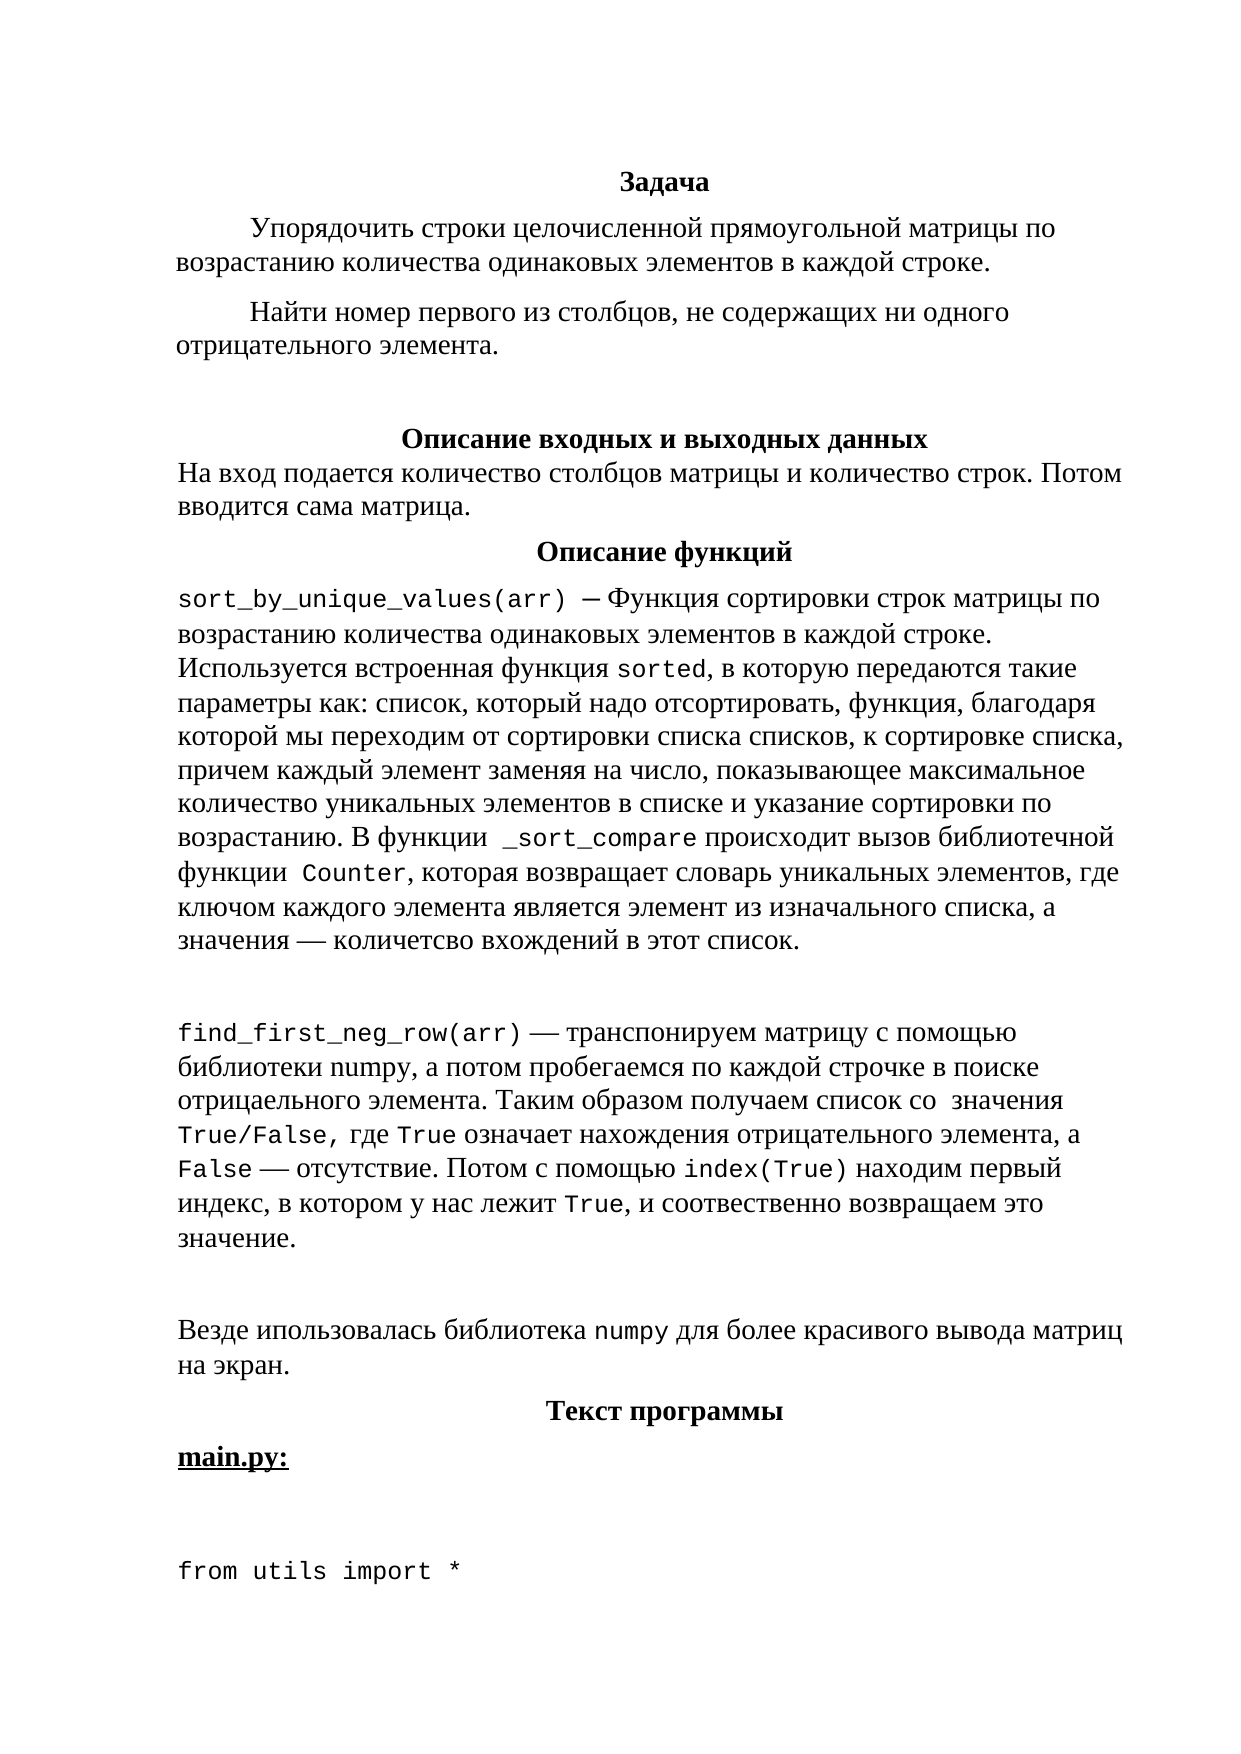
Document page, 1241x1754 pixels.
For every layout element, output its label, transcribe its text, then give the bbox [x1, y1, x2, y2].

text Текст программы [177, 1393, 1152, 1427]
text main.py: [177, 1439, 1152, 1473]
text Описание функций [177, 534, 1152, 568]
text Везде ипользовалась библиотека numpy для более красивого вывода матриц на экран. [177, 1312, 1152, 1381]
text На вход подается количество столбцов матрицы и количество строк. Потом вводится сама матрица. [177, 455, 1152, 522]
text Задача [177, 164, 1152, 198]
list Описание входных и выходных данных [177, 421, 1152, 455]
text Упорядочить строки целочисленной прямоугольной матрицы по возрастанию количества одинаковых элементов в каждой строке. [176, 210, 1152, 277]
text Найти номер первого из столбцов, не содержащих ни одного отрицательного элемента. [176, 294, 1152, 361]
text find_first_neg_row(arr) — транспонируем матрицу с помощью библиотеки numpy, а потом пробегаемся по каждой строчке в поиске отрицаельного элемента. Таким образом получаем список со значения True/False, где True означает нахождения отрицательного элемента, а False — отсутствие. Потом с помощью index(True) находим первый индекс, в котором у нас лежит True, и соотвественно возвращаем это значение. [177, 1014, 1152, 1254]
text from utils import * [177, 1492, 1152, 1617]
text sort_by_unique_values(arr) — Функция сортировки строк матрицы по возрастанию количества одинаковых элементов в каждой строке. Используется встроенная функция sorted, в которую передаются такие параметры как: список, который надо отсортировать, функция, благодаря которой мы переходим от сортировки списка списков, к сортировке списка, причем каждый элемент заменяя на число, показывающее максимальное количество уникальных элементов в списке и указание сортировки по возрастанию. В функции _sort_compare происходит вызов библиотечной функции Counter, которая возвращает словарь уникальных элементов, где ключом каждого элемента является элемент из изначального списка, а значения — количетсво вхождений в этот список. [177, 581, 1152, 956]
